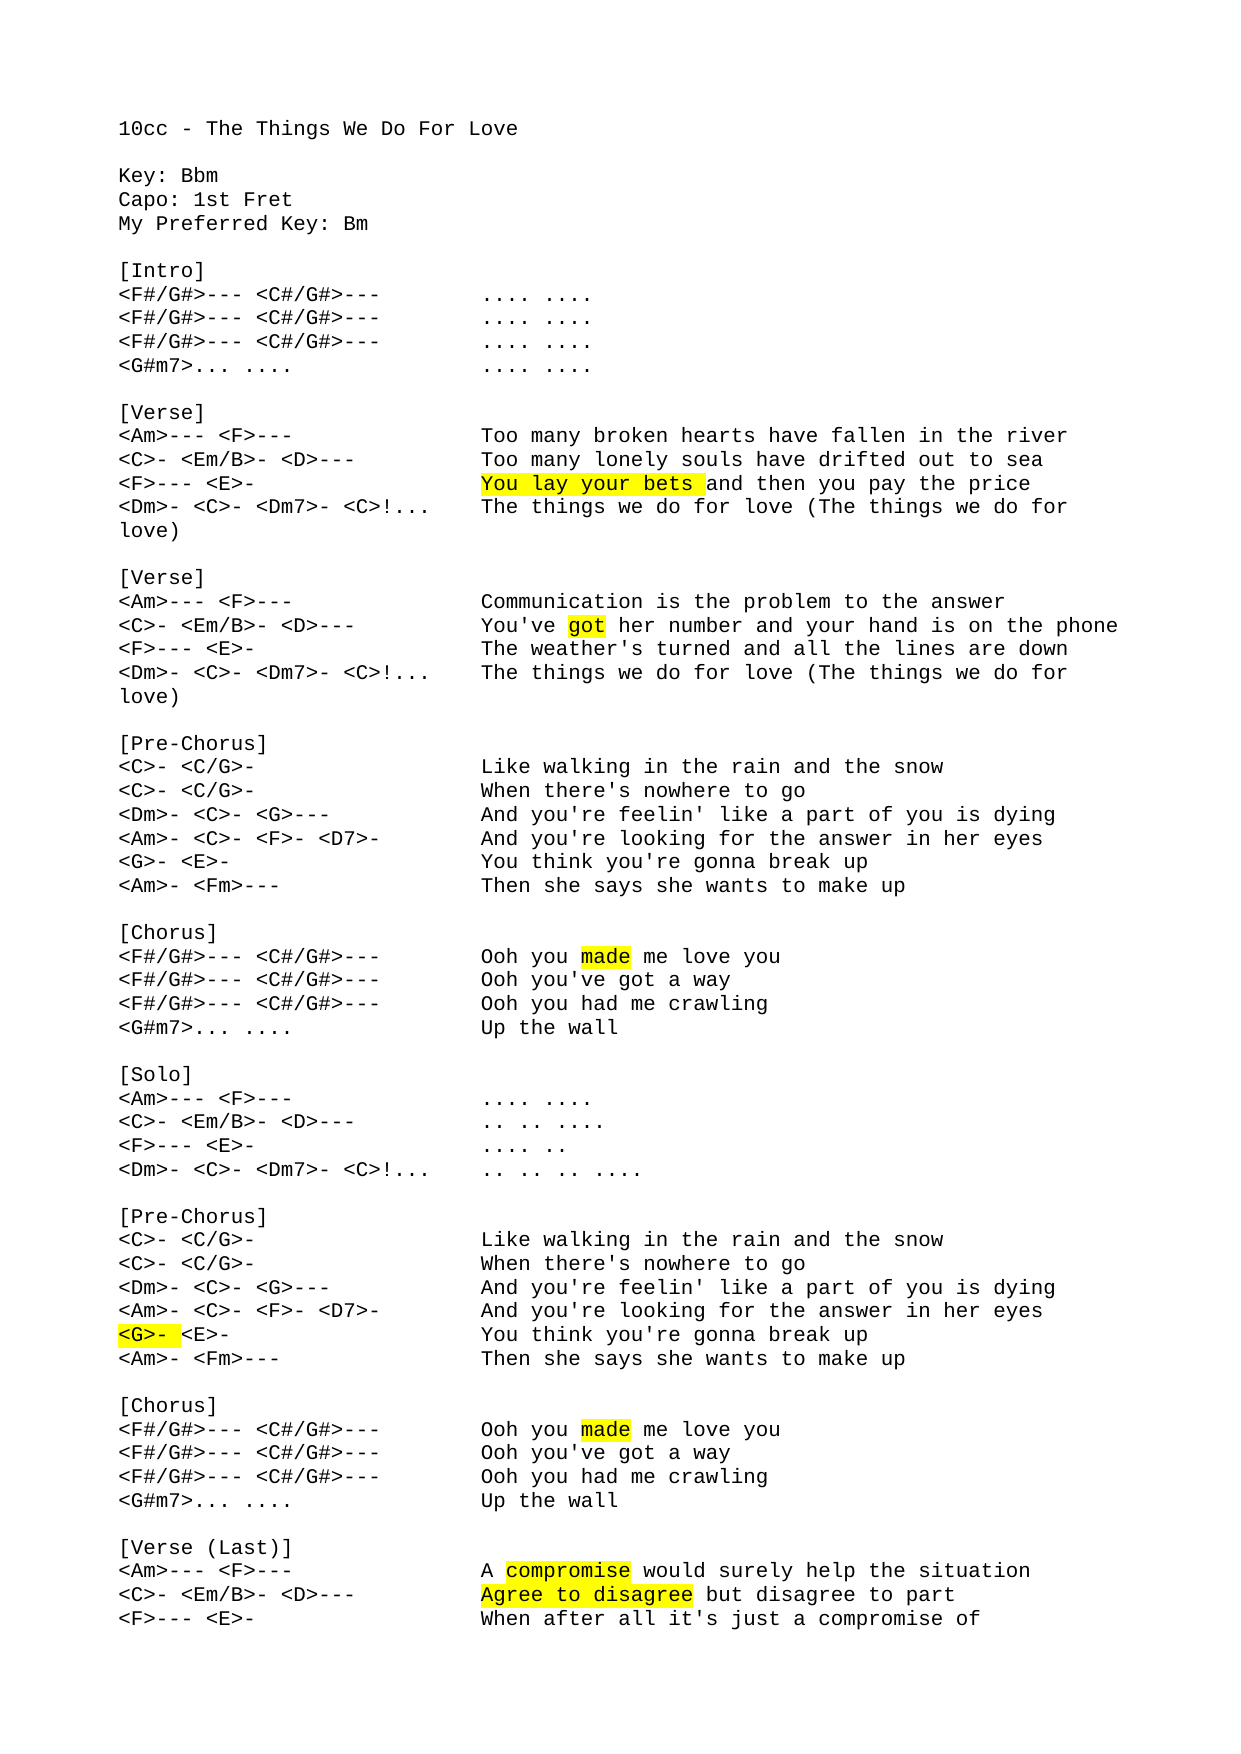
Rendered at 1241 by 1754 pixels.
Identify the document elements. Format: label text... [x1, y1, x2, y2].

text <Dm>- <C>- <G>--- And you're feelin' like a part of you is dying [118, 804, 1122, 827]
text <Dm>- <C>- <G>--- And you're feelin' like a part of you is dying [118, 1277, 1122, 1300]
text <G>- <E>- You think you're gonna break up [118, 851, 1122, 875]
text 10cc - The Things We Do For Love [118, 118, 1122, 142]
text <F#/G#>--- <C#/G#>--- Ooh you've got a way [118, 1442, 1122, 1466]
text <G#m7>... .... Up the wall [118, 1017, 1122, 1040]
text <F>--- <E>- .... .. [118, 1135, 1122, 1158]
text <F#/G#>--- <C#/G#>--- .... .... [118, 307, 1122, 331]
text [Verse] [118, 402, 1122, 426]
text <Am>--- <F>--- Communication is the problem to the answer [118, 591, 1122, 615]
text <Am>- <C>- <F>- <D7>- And you're looking for the answer in her eyes [118, 827, 1122, 851]
text <Am>--- <F>--- .... .... [118, 1088, 1122, 1111]
text [Verse (Last)] [118, 1537, 1122, 1561]
text [Verse] [118, 567, 1122, 591]
text <G>- <E>- You think you're gonna break up [118, 1324, 1122, 1348]
text <G#m7>... .... .... .... [118, 354, 1122, 378]
text <C>- <C/G>- Like walking in the rain and the snow [118, 757, 1122, 780]
text <Dm>- <C>- <Dm7>- <C>!... The things we do for love (The things we do for love) [118, 662, 1122, 709]
text [Chorus] [118, 922, 1122, 946]
text <Am>- <Fm>--- Then she says she wants to make up [118, 875, 1122, 898]
text Capo: 1st Fret [118, 189, 1122, 213]
text <F#/G#>--- <C#/G#>--- .... .... [118, 331, 1122, 354]
text <Am>--- <F>--- Too many broken hearts have fallen in the river [118, 426, 1122, 449]
text <G#m7>... .... Up the wall [118, 1489, 1122, 1513]
text <F#/G#>--- <C#/G#>--- Ooh you had me crawling [118, 1466, 1122, 1489]
text [Pre-Chorus] [118, 1206, 1122, 1229]
text My Preferred Key: Bm [118, 213, 1122, 236]
text [Solo] [118, 1064, 1122, 1088]
text <F#/G#>--- <C#/G#>--- Ooh you had me crawling [118, 993, 1122, 1017]
text <C>- <Em/B>- <D>--- You've got her number and your hand is on the phone [118, 615, 1122, 638]
text <Am>--- <F>--- A compromise would surely help the situation [118, 1561, 1122, 1584]
text <Am>- <Fm>--- Then she says she wants to make up [118, 1348, 1122, 1371]
text <Dm>- <C>- <Dm7>- <C>!... .. .. .. .... [118, 1158, 1122, 1182]
text <F>--- <E>- You lay your bets and then you pay the price [118, 473, 1122, 496]
text <F#/G#>--- <C#/G#>--- Ooh you made me love you [118, 1419, 1122, 1442]
text Key: Bbm [118, 165, 1122, 189]
text <F>--- <E>- The weather's turned and all the lines are down [118, 638, 1122, 662]
text <F#/G#>--- <C#/G#>--- .... .... [118, 284, 1122, 307]
text <C>- <C/G>- When there's nowhere to go [118, 1253, 1122, 1277]
text [Pre-Chorus] [118, 733, 1122, 757]
text [Chorus] [118, 1395, 1122, 1419]
text <C>- <Em/B>- <D>--- Too many lonely souls have drifted out to sea [118, 449, 1122, 473]
text <Dm>- <C>- <Dm7>- <C>!... The things we do for love (The things we do for love) [118, 496, 1122, 544]
text <C>- <C/G>- Like walking in the rain and the snow [118, 1229, 1122, 1253]
text <C>- <Em/B>- <D>--- .. .. .... [118, 1111, 1122, 1135]
text [Intro] [118, 260, 1122, 284]
text <Am>- <C>- <F>- <D7>- And you're looking for the answer in her eyes [118, 1300, 1122, 1324]
text <C>- <Em/B>- <D>--- Agree to disagree but disagree to part [118, 1584, 1122, 1608]
text <F#/G#>--- <C#/G#>--- Ooh you've got a way [118, 969, 1122, 993]
text <F>--- <E>- When after all it's just a compromise of [118, 1608, 1122, 1631]
text <F#/G#>--- <C#/G#>--- Ooh you made me love you [118, 946, 1122, 969]
text <C>- <C/G>- When there's nowhere to go [118, 780, 1122, 804]
